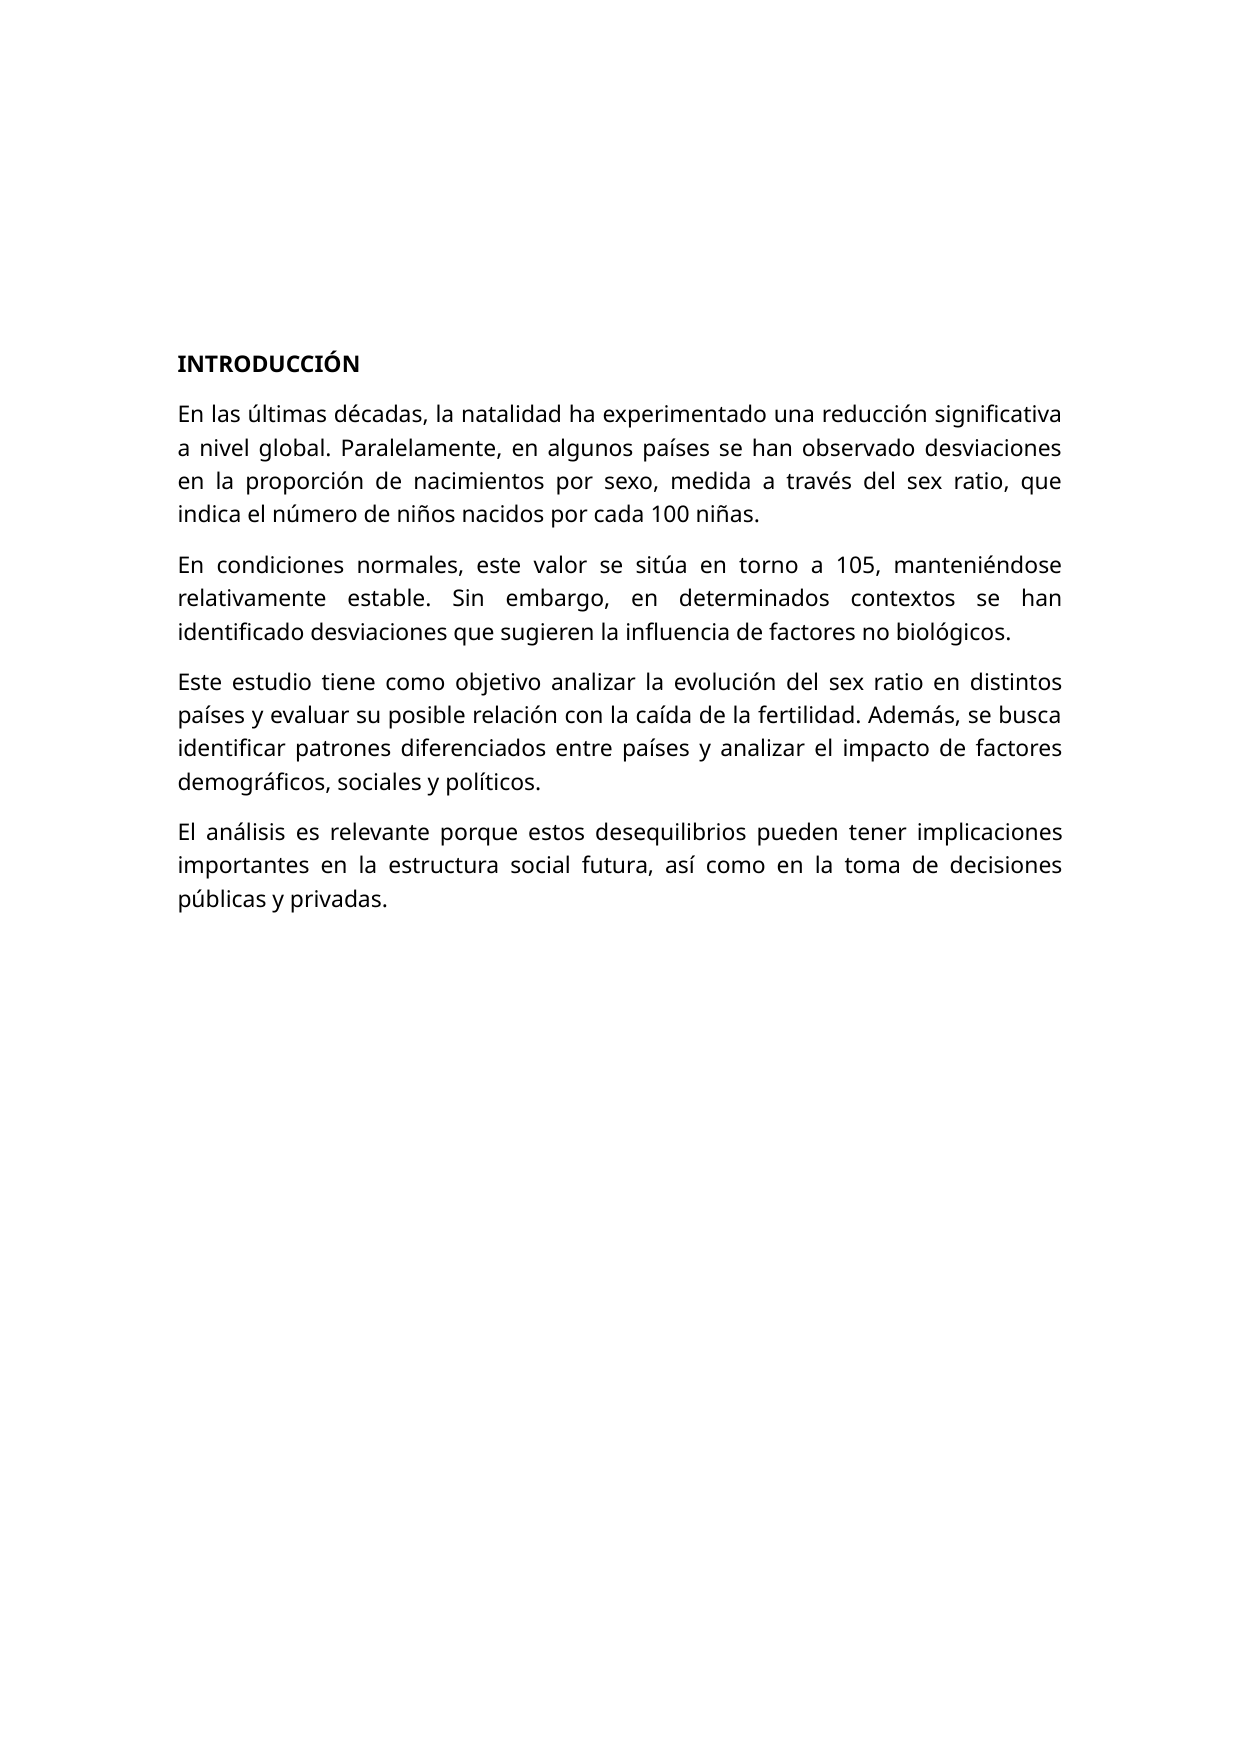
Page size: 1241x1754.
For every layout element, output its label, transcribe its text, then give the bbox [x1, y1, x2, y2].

text INTRODUCCIÓN [177, 348, 1063, 379]
text En las últimas décadas, la natalidad ha experimentado una reducción significativa a nivel global. Paralelamente, en algunos países se han observado desviaciones en la proporción de nacimientos por sexo, medida a través del sex ratio, que indica el número de niños nacidos por cada 100 niñas. [177, 398, 1063, 530]
text En condiciones normales, este valor se sitúa en torno a 105, manteniéndose relativamente estable. Sin embargo, en determinados contextos se han identificado desviaciones que sugieren la influencia de factores no biológicos. [177, 548, 1063, 647]
text El análisis es relevante porque estos desequilibrios pueden tener implicaciones importantes en la estructura social futura, así como en la toma de decisiones públicas y privadas. [177, 816, 1063, 914]
text Este estudio tiene como objetivo analizar la evolución del sex ratio en distintos países y evaluar su posible relación con la caída de la fertilidad. Además, se busca identificar patrones diferenciados entre países y analizar el impacto de factores demográficos, sociales y políticos. [177, 666, 1063, 797]
